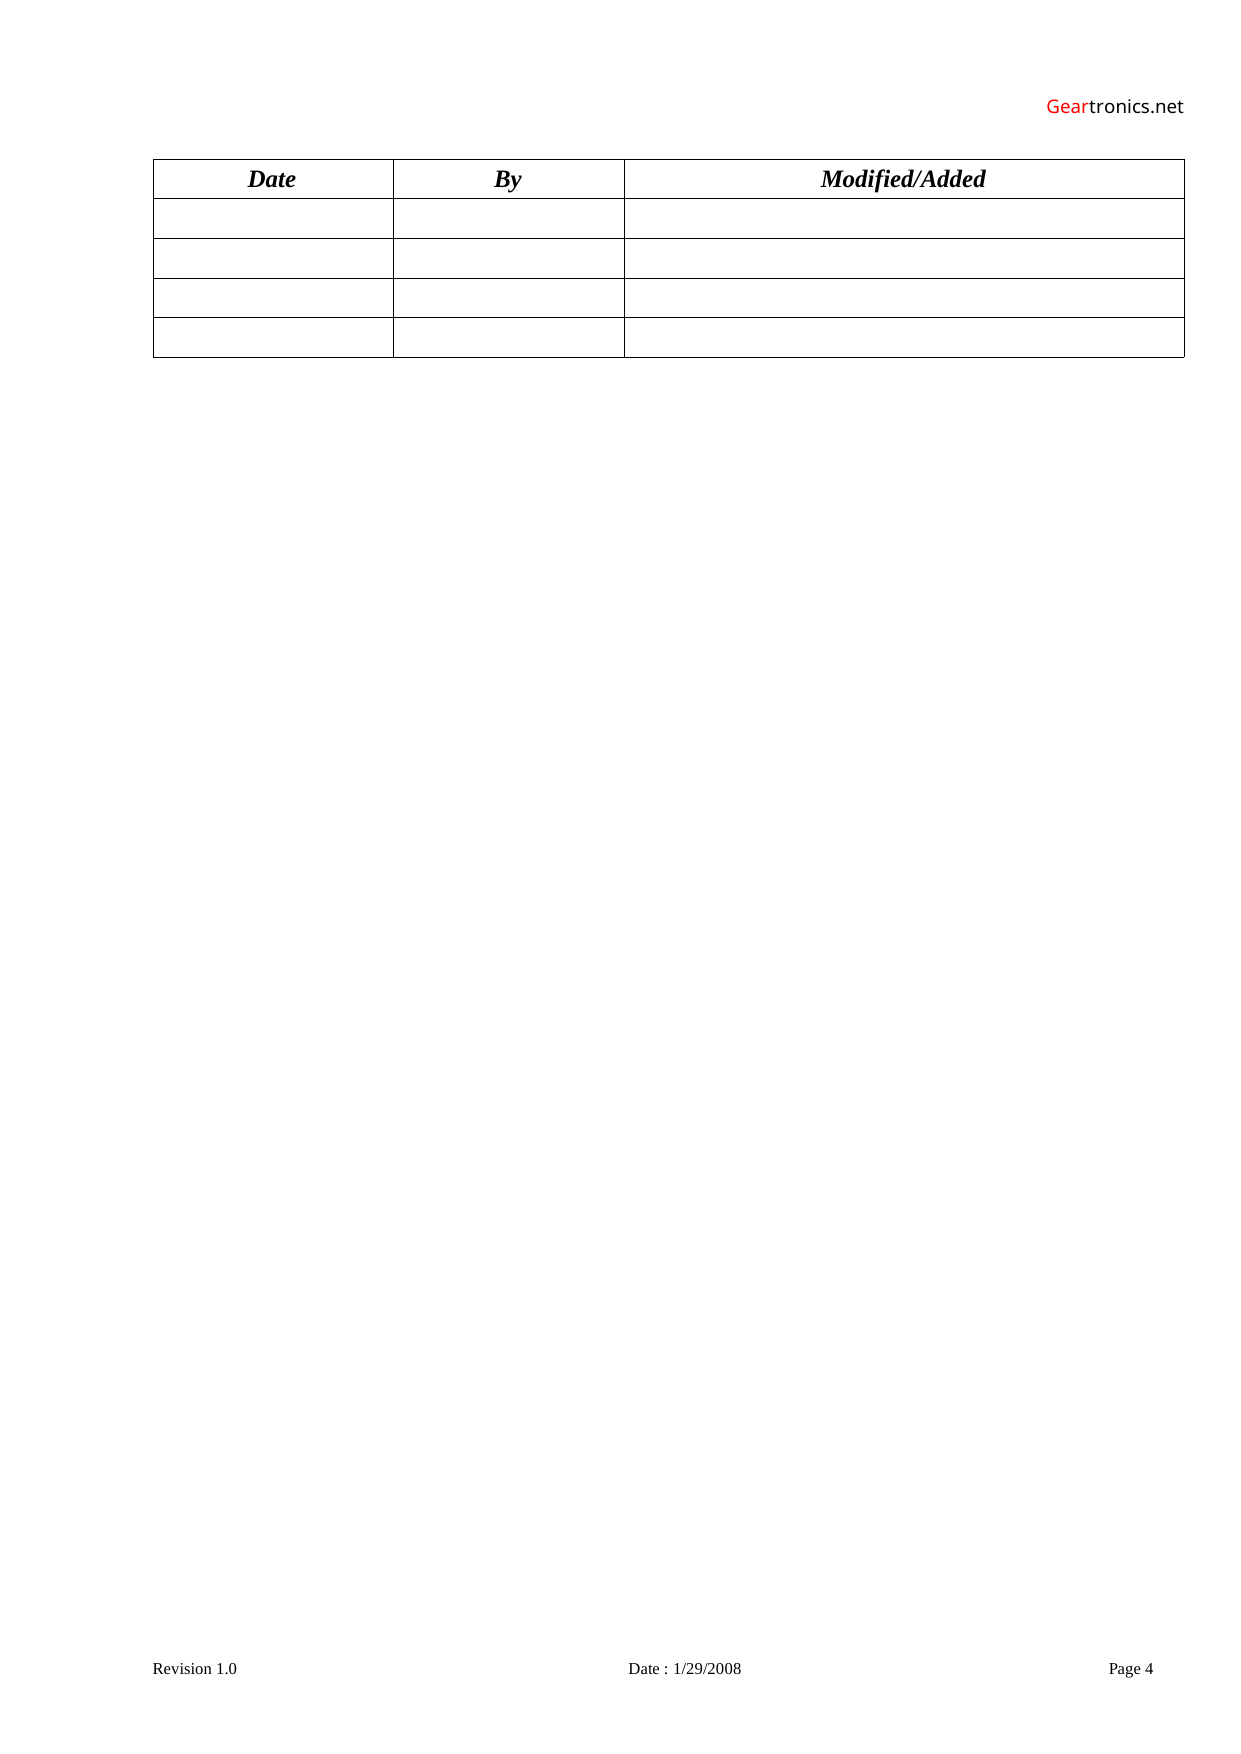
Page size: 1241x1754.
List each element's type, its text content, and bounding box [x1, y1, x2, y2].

table_cell [625, 318, 1184, 357]
table_header By [394, 160, 624, 198]
table_cell [394, 318, 624, 357]
table_cell [625, 279, 1184, 317]
table_header Modified/Added [625, 160, 1184, 198]
table_cell [154, 318, 393, 357]
table_cell [154, 239, 393, 278]
table_cell [154, 279, 393, 317]
table_cell [394, 239, 624, 278]
table_cell [625, 199, 1184, 238]
table_cell [154, 199, 393, 238]
table_cell [394, 199, 624, 238]
table_header Date [154, 160, 393, 198]
table_cell [625, 239, 1184, 278]
table_cell [394, 279, 624, 317]
